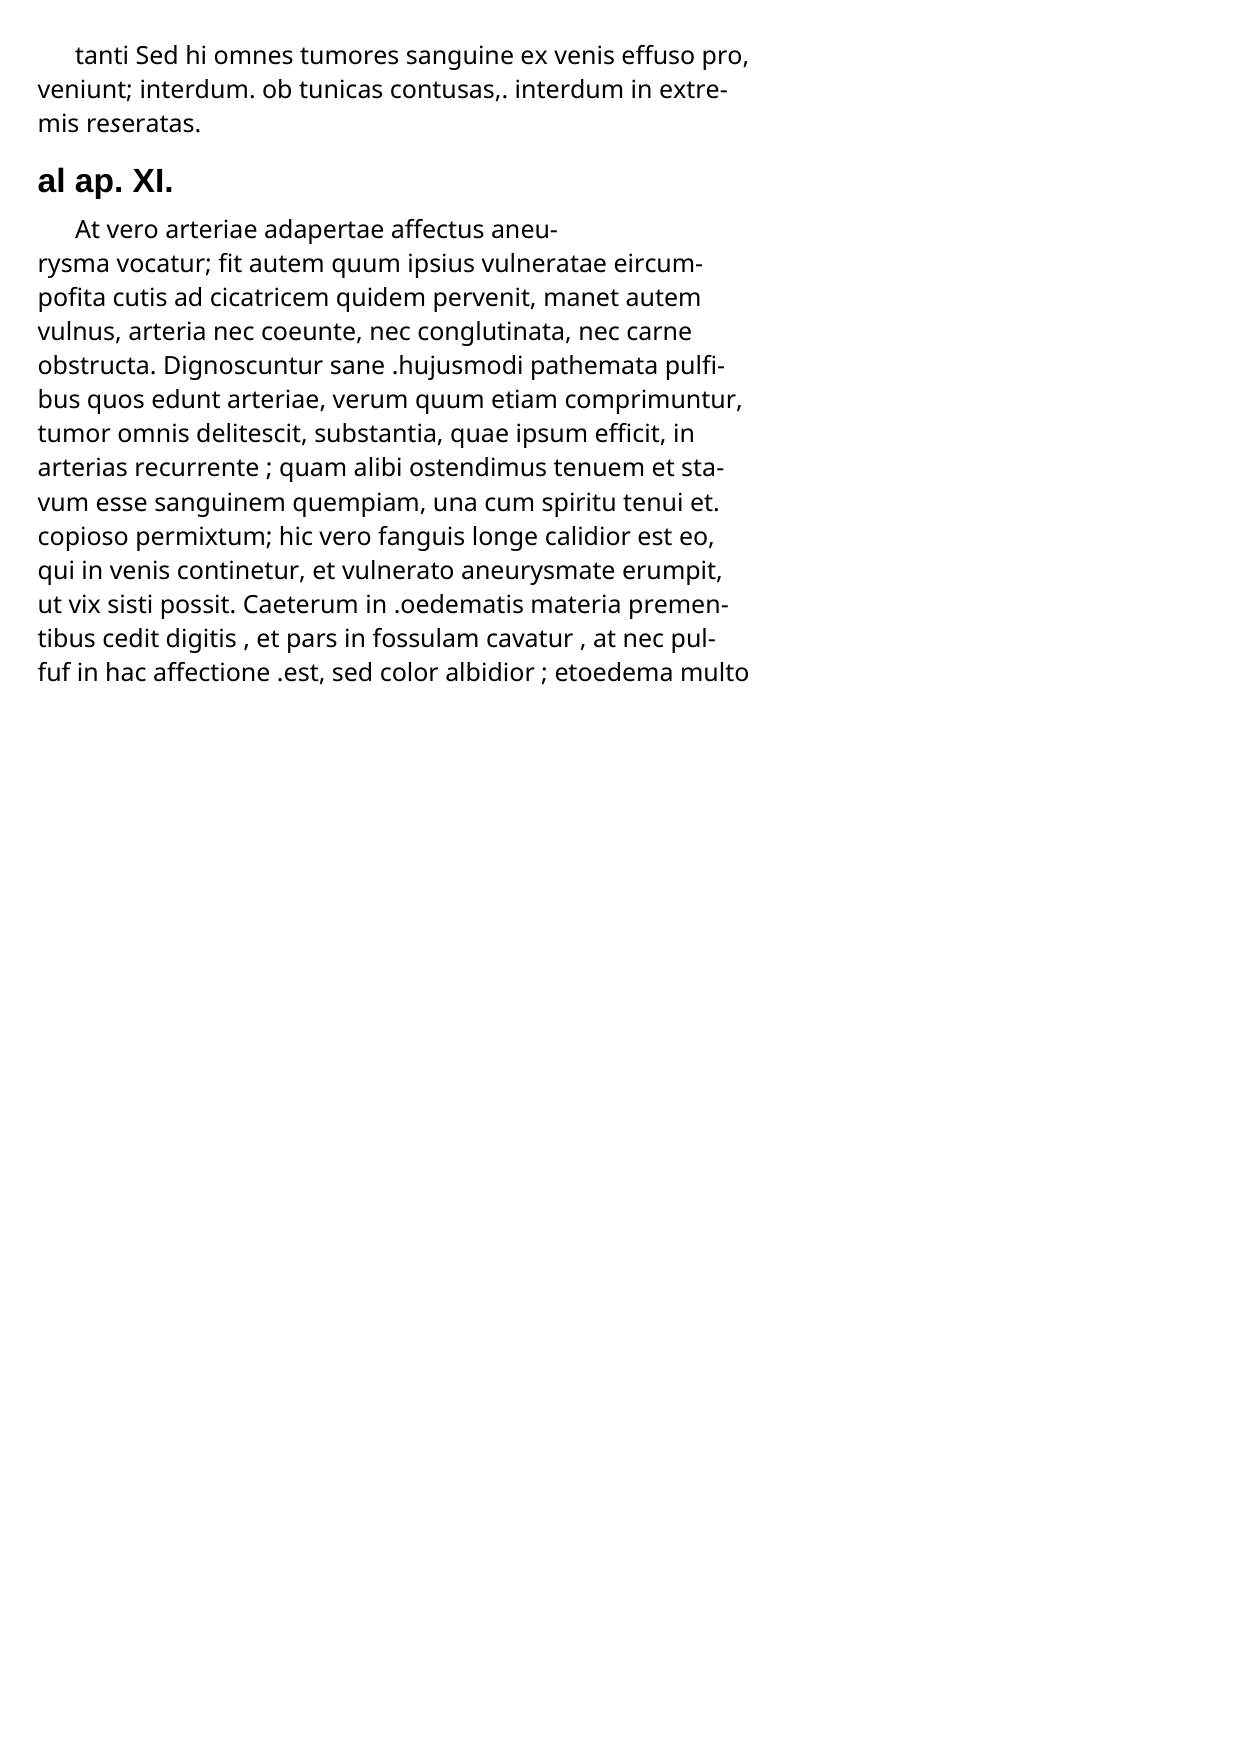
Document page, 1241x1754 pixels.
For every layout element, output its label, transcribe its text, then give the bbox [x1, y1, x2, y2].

subtitle al ap. XI. [37, 161, 1203, 199]
text At vero arteriae adapertae affectus aneu- rysma vocatur; fit autem quum ipsius vulneratae eircum- pofita cutis ad cicatricem quidem pervenit, manet autem vulnus, arteria nec coeunte, nec conglutinata, nec carne obstructa. Dignoscuntur sane .hujusmodi pathemata pulfi- bus quos edunt arteriae, verum quum etiam comprimuntur, tumor omnis delitescit, substantia, quae ipsum efficit, in arterias recurrente ; quam alibi ostendimus tenuem et sta- vum esse sanguinem quempiam, una cum spiritu tenui et. copioso permixtum; hic vero fanguis longe calidior est eo, qui in venis continetur, et vulnerato aneurysmate erumpit, ut vix sisti possit. Caeterum in .oedematis materia premen- tibus cedit digitis , et pars in fossulam cavatur , at nec pul- fuf in hac affectione .est, sed color albidior ; etoedema multo [37, 212, 1203, 688]
text tanti Sed hi omnes tumores sanguine ex venis effuso pro, veniunt; interdum. ob tunicas contusas,. interdum in extre- mis reseratas. [37, 37, 1203, 140]
